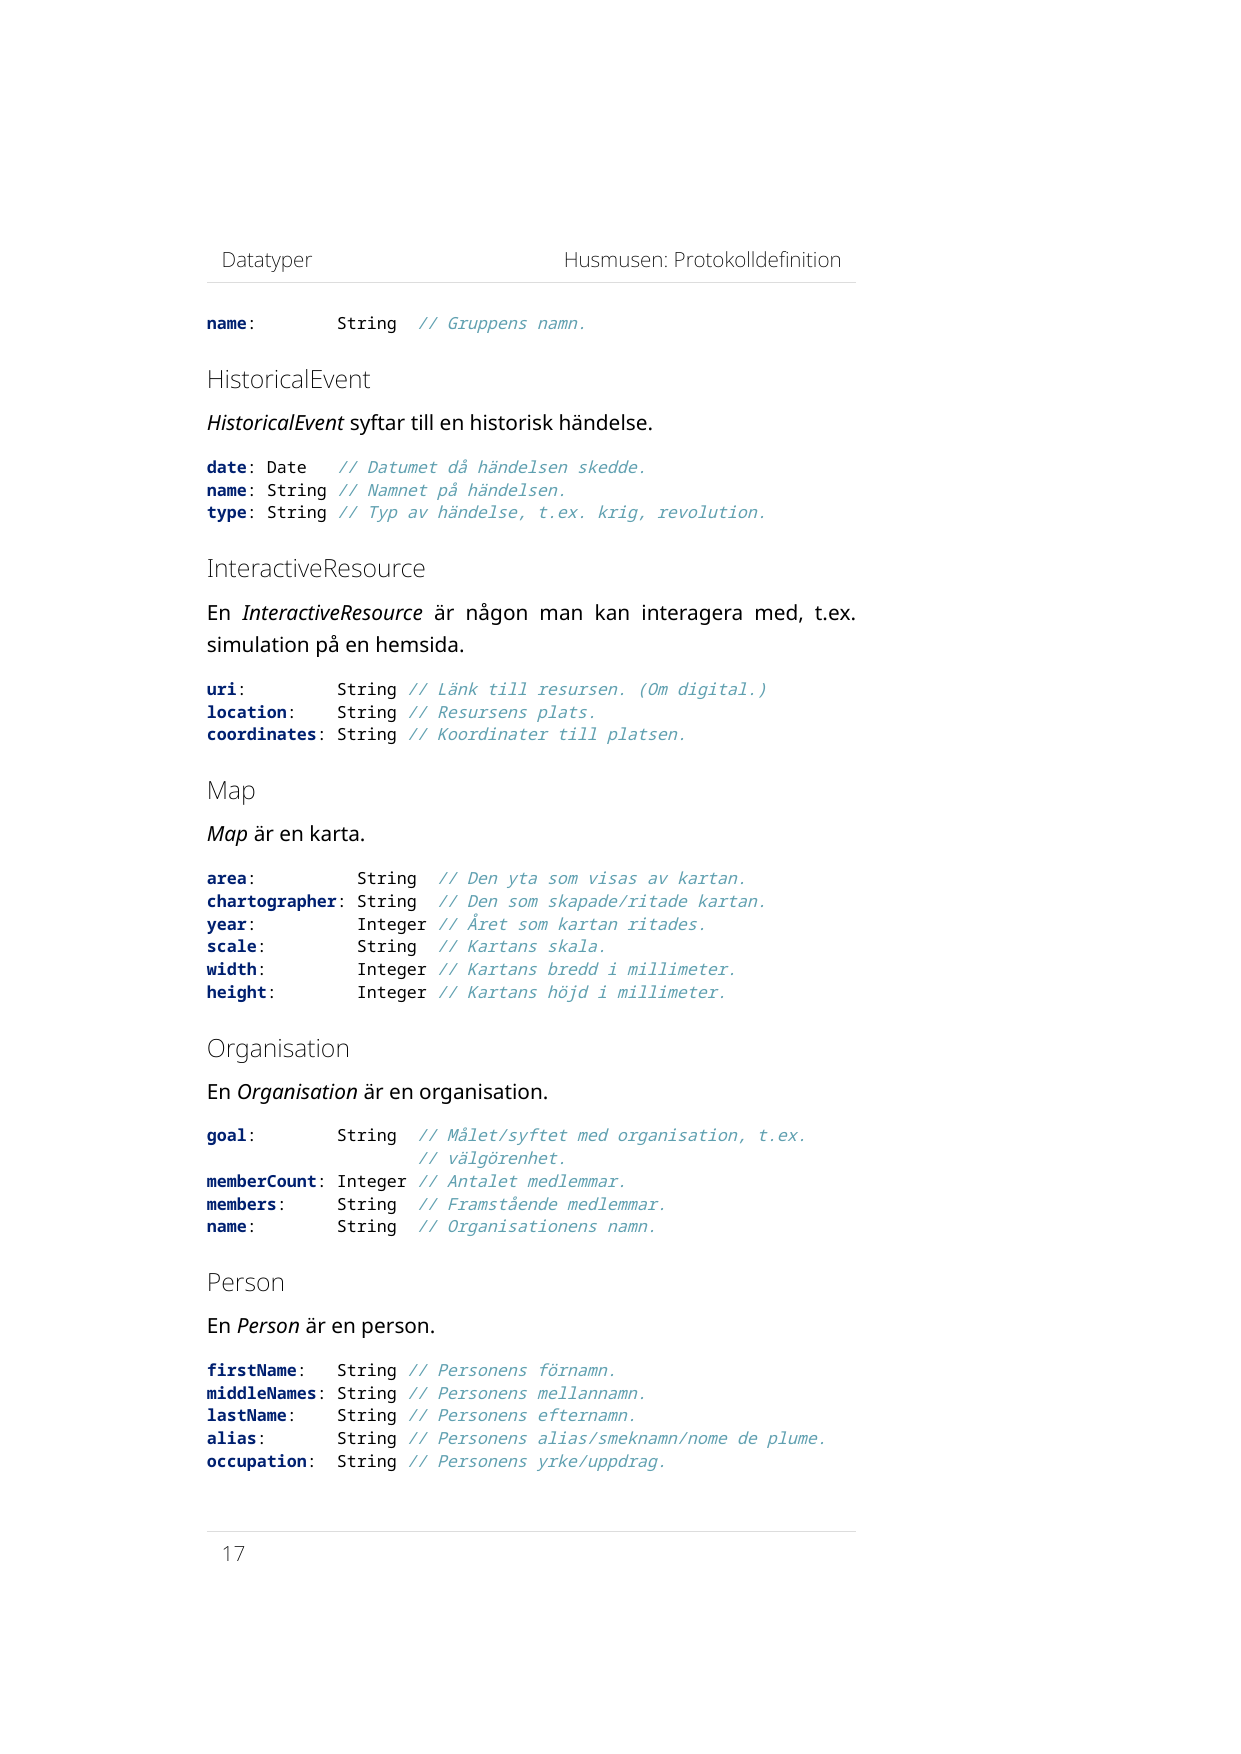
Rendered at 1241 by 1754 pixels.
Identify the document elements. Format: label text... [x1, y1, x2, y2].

text alias: String // Personens alias/smeknamn/nome de plume. [207, 1427, 856, 1449]
text date: Date // Datumet då händelsen skedde. [207, 456, 856, 478]
text HistoricalEvent syftar till en historisk händelse. [207, 408, 856, 437]
subtitle HistoricalEvent [207, 362, 856, 396]
text middleNames: String // Personens mellannamn. [207, 1381, 856, 1404]
subtitle InteractiveResource [207, 551, 856, 585]
subtitle Person [207, 1265, 856, 1299]
text firstName: String // Personens förnamn. [207, 1358, 856, 1381]
text name: String // Gruppens namn. [207, 312, 856, 335]
text height: Integer // Kartans höjd i millimeter. [207, 980, 856, 1003]
text En InteractiveResource är någon man kan interagera med, t.ex. simulation på en hemsida. [207, 598, 856, 659]
text En Person är en person. [207, 1311, 856, 1340]
text name: String // Organisationens namn. [207, 1215, 856, 1237]
text location: String // Resursens plats. [207, 700, 856, 723]
text coordinates: String // Koordinater till platsen. [207, 723, 856, 746]
subtitle Map [207, 773, 856, 807]
text // välgörenhet. [207, 1147, 856, 1169]
text chartographer: String // Den som skapade/ritade kartan. [207, 889, 856, 912]
text scale: String // Kartans skala. [207, 935, 856, 957]
subtitle Organisation [207, 1030, 856, 1064]
text type: String // Typ av händelse, t.ex. krig, revolution. [207, 501, 856, 524]
text uri: String // Länk till resursen. (Om digital.) [207, 677, 856, 700]
text members: String // Framstående medlemmar. [207, 1192, 856, 1215]
text En Organisation är en organisation. [207, 1077, 856, 1105]
text memberCount: Integer // Antalet medlemmar. [207, 1169, 856, 1192]
text year: Integer // Året som kartan ritades. [207, 912, 856, 935]
text name: String // Namnet på händelsen. [207, 478, 856, 501]
text area: String // Den yta som visas av kartan. [207, 867, 856, 889]
text goal: String // Målet/syftet med organisation, t.ex. [207, 1124, 856, 1147]
text lastName: String // Personens efternamn. [207, 1404, 856, 1427]
text Map är en karta. [207, 819, 856, 848]
text occupation: String // Personens yrke/uppdrag. [207, 1449, 856, 1472]
text width: Integer // Kartans bredd i millimeter. [207, 957, 856, 980]
